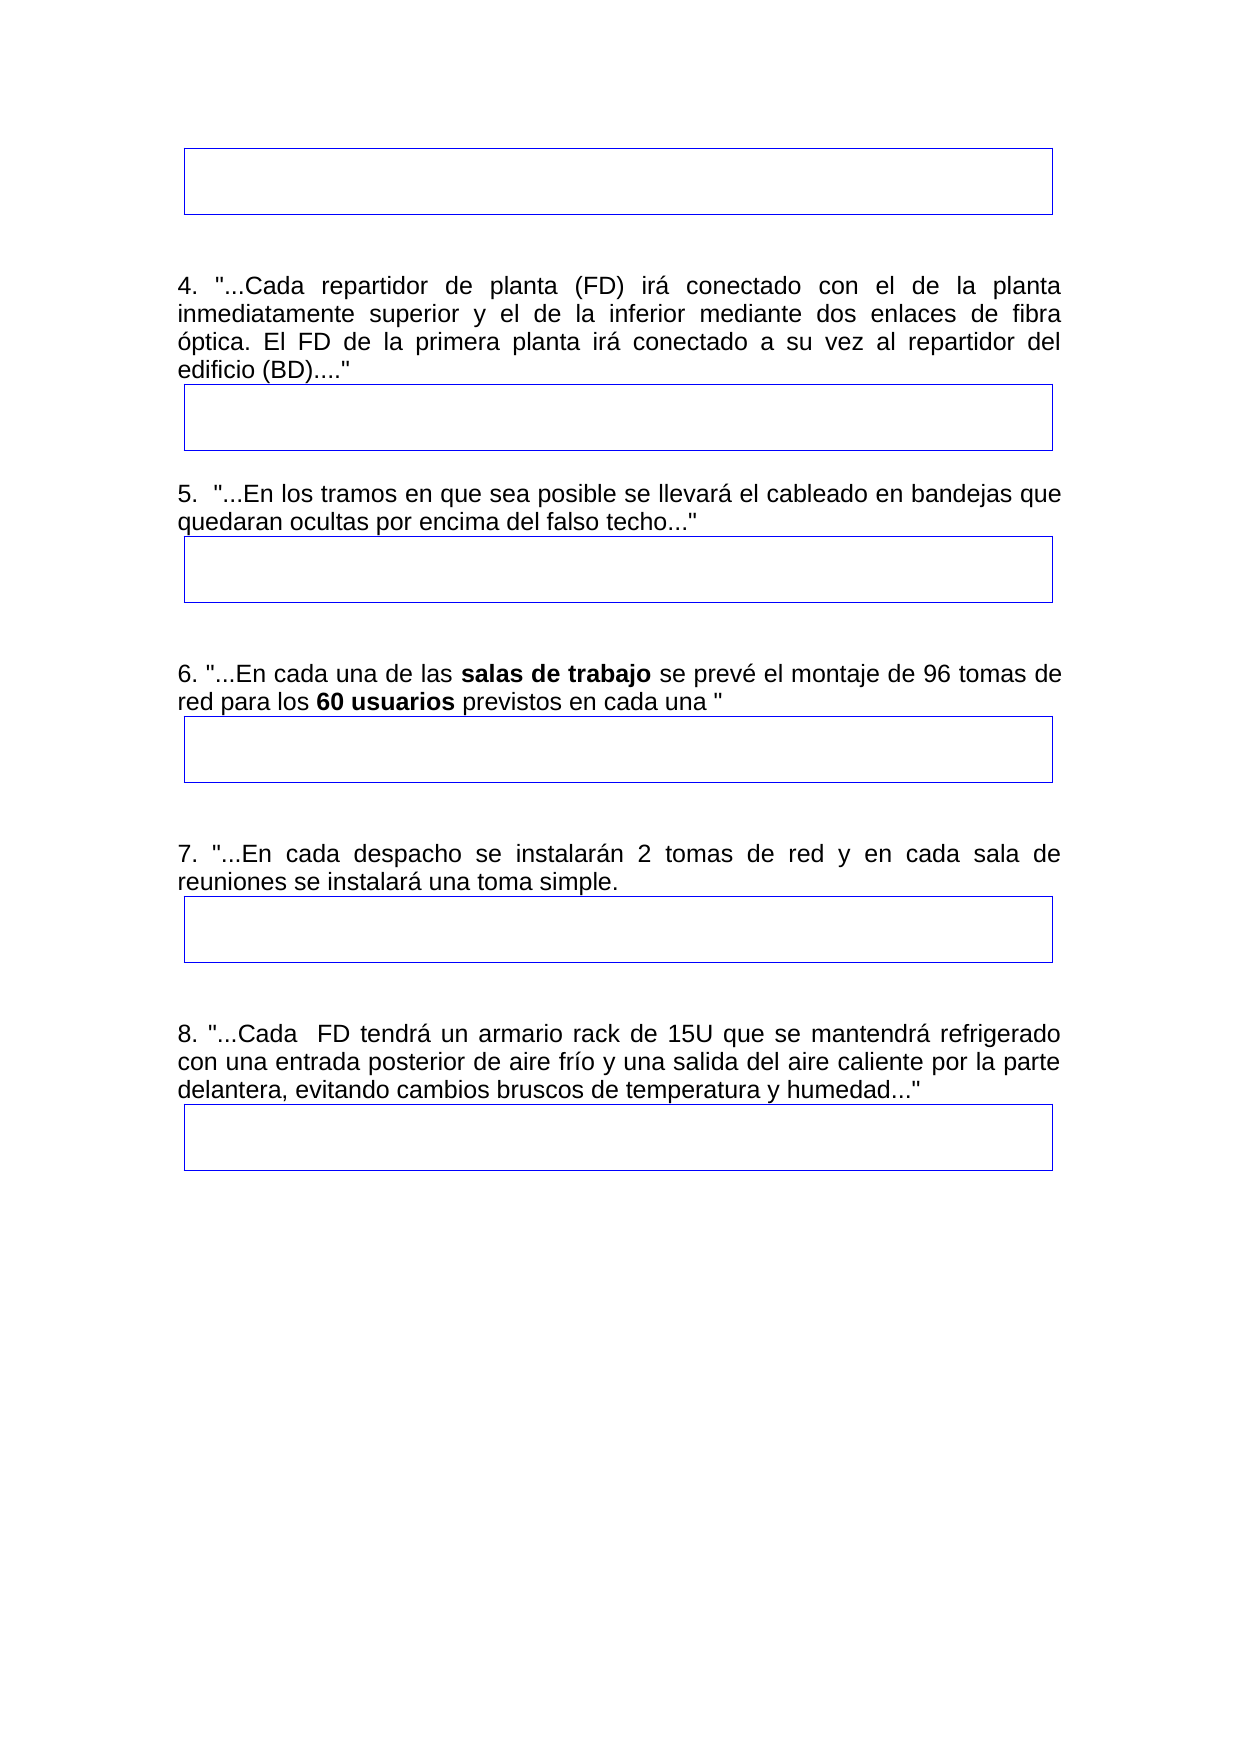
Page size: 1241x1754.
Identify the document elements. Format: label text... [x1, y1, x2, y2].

table_header [185, 537, 1052, 602]
text 6. "...En cada una de las salas de trabajo se prevé el montaje de 96 tomas de red para los 60 usuarios previstos en cada una " [177, 660, 1063, 716]
table_header [185, 717, 1052, 782]
text 8. "...Cada FD tendrá un armario rack de 15U que se mantendrá refrigerado con una entrada posterior de aire frío y una salida del aire caliente por la parte delantera, evitando cambios bruscos de temperatura y humedad..." [177, 1020, 1063, 1103]
text 7. "...En cada despacho se instalarán 2 tomas de red y en cada sala de reuniones se instalará una toma simple. [177, 840, 1063, 896]
table_header [185, 385, 1052, 449]
table_header [185, 149, 1052, 214]
table_header [185, 1105, 1052, 1169]
table_header [185, 897, 1052, 962]
text 4. "...Cada repartidor de planta (FD) irá conectado con el de la planta inmediatamente superior y el de la inferior mediante dos enlaces de fibra óptica. El FD de la primera planta irá conectado a su vez al repartidor del edificio (BD)...." [177, 272, 1063, 383]
text 5. "...En los tramos en que sea posible se llevará el cableado en bandejas que quedaran ocultas por encima del falso techo..." [177, 480, 1063, 536]
